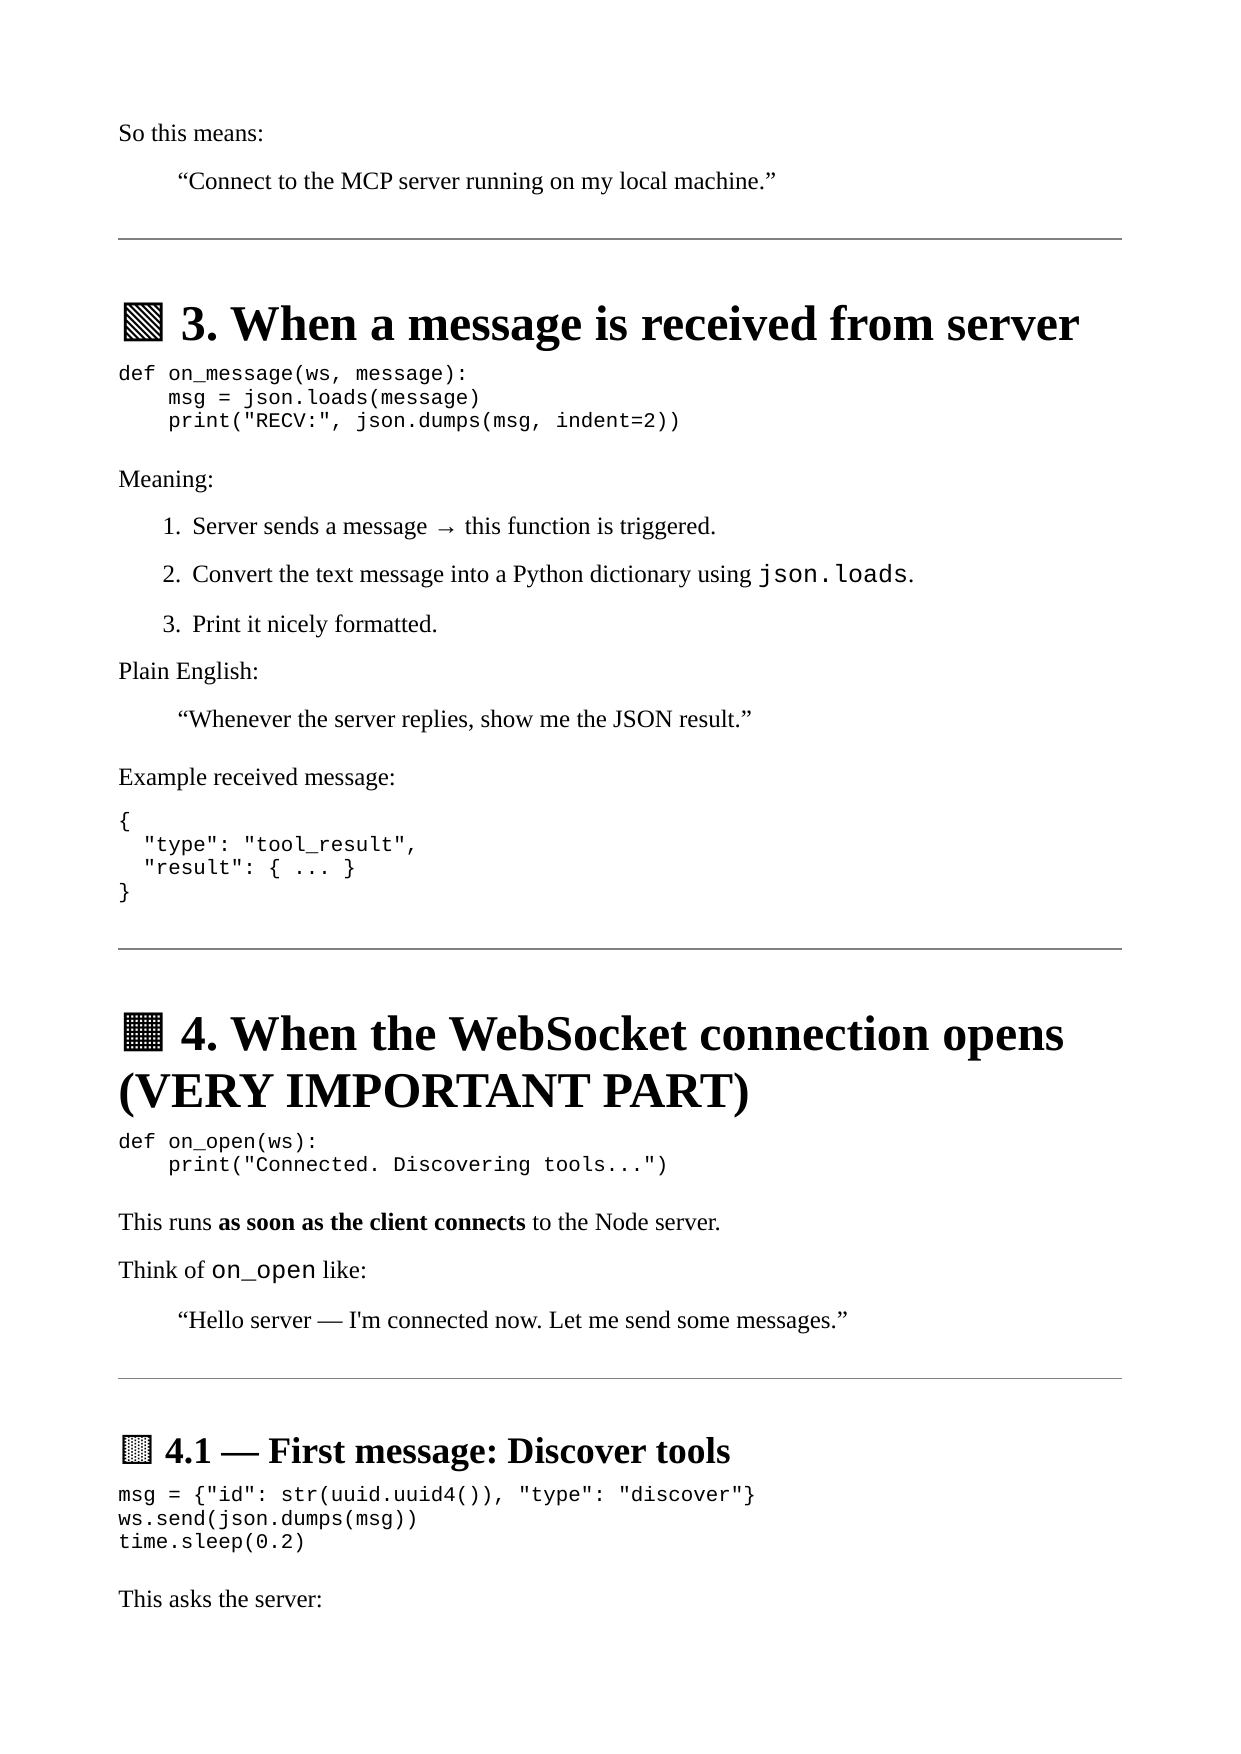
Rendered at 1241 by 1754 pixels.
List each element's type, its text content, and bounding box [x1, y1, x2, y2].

text This runs as soon as the client connects to the Node server. [118, 1207, 1122, 1236]
text print("RECV:", json.dumps(msg, indent=2)) [118, 411, 1122, 434]
subtitle 🟩 3. When a message is received from server [118, 293, 1122, 351]
text Plain English: [118, 656, 1122, 685]
text { [118, 810, 1122, 833]
subtitle 🟧 4. When the WebSocket connection opens (VERY IMPORTANT PART) [118, 1003, 1122, 1118]
text ws.send(json.dumps(msg)) [118, 1508, 1122, 1531]
subtitle 🟨 4.1 — First message: Discover tools [118, 1428, 1122, 1472]
text Think of on_open like: [118, 1255, 1122, 1286]
list Convert the text message into a Python dictionary using json.loads. [162, 559, 1122, 590]
text print("Connected. Discovering tools...") [118, 1154, 1122, 1178]
text “Hello server — I'm connected now. Let me send some messages.” [177, 1305, 1063, 1334]
text msg = {"id": str(uuid.uuid4()), "type": "discover"} [118, 1484, 1122, 1508]
text “Whenever the server replies, show me the JSON result.” [177, 704, 1063, 733]
text So this means: [118, 118, 1122, 147]
text time.sleep(0.2) [118, 1531, 1122, 1555]
text Meaning: [118, 464, 1122, 492]
text This asks the server: [118, 1584, 1122, 1613]
text “Connect to the MCP server running on my local machine.” [177, 166, 1063, 194]
list Server sends a message → this function is triggered. [162, 511, 1122, 540]
text def on_open(ws): [118, 1131, 1122, 1154]
text "type": "tool_result", [118, 833, 1122, 857]
text "result": { ... } [118, 857, 1122, 881]
text Example received message: [118, 762, 1122, 791]
text } [118, 881, 1122, 904]
text def on_message(ws, message): [118, 363, 1122, 387]
text msg = json.loads(message) [118, 387, 1122, 411]
list Print it nicely formatted. [162, 609, 1122, 638]
